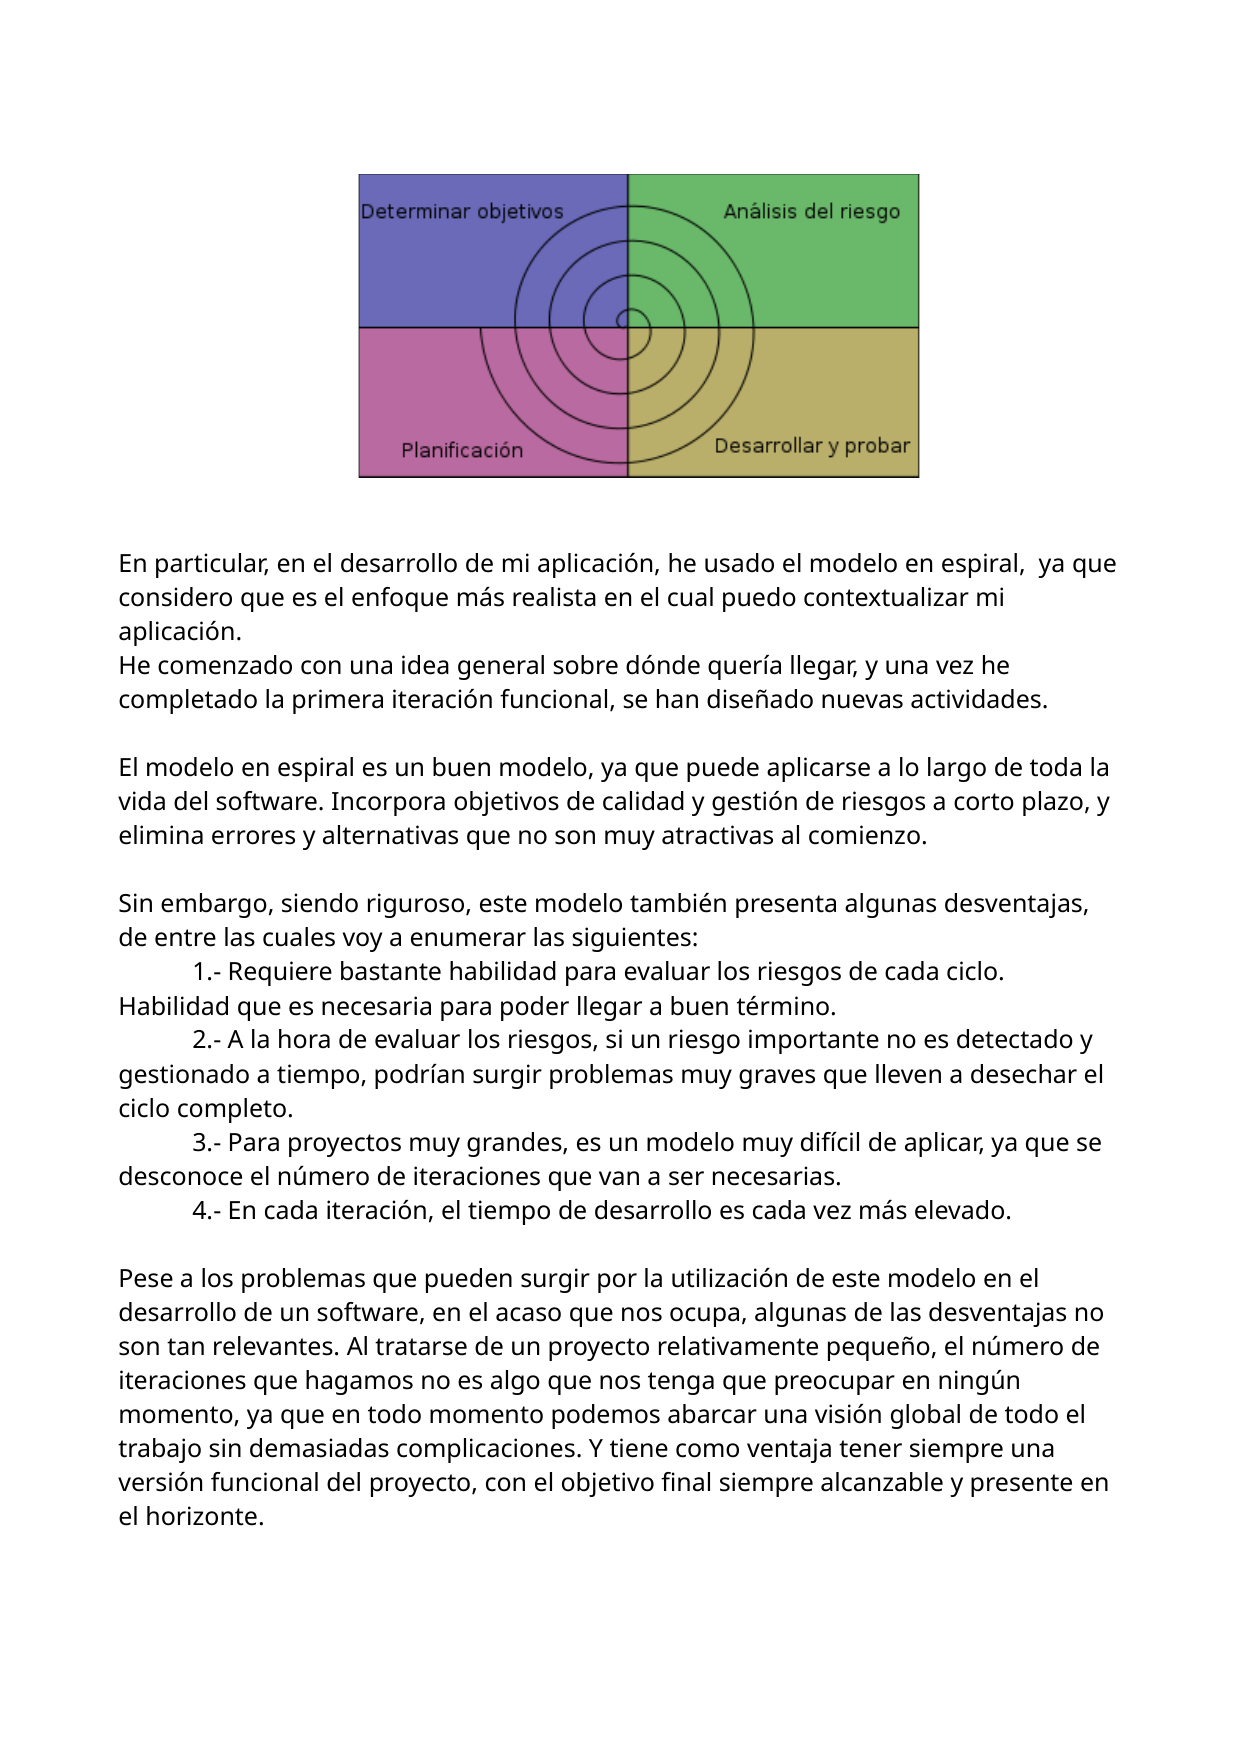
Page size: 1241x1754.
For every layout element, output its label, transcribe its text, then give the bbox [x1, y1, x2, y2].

text El modelo en espiral es un buen modelo, ya que puede aplicarse a lo largo de toda la vida del software. Incorpora objetivos de calidad y gestión de riesgos a corto plazo, y elimina errores y alternativas que no son muy atractivas al comienzo. [118, 750, 1122, 852]
text He comenzado con una idea general sobre dónde quería llegar, y una vez he completado la primera iteración funcional, se han diseñado nuevas actividades. [118, 647, 1122, 716]
text En particular, en el desarrollo de mi aplicación, he usado el modelo en espiral, ya que considero que es el enfoque más realista en el cual puedo contextualizar mi aplicación. [118, 545, 1122, 647]
text Sin embargo, siendo riguroso, este modelo también presenta algunas desventajas, de entre las cuales voy a enumerar las siguientes: [118, 886, 1122, 954]
text Pese a los problemas que pueden surgir por la utilización de este modelo en el desarrollo de un software, en el acaso que nos ocupa, algunas de las desventajas no son tan relevantes. Al tratarse de un proyecto relativamente pequeño, el número de iteraciones que hagamos no es algo que nos tenga que preocupar en ningún momento, ya que en todo momento podemos abarcar una visión global de todo el trabajo sin demasiadas complicaciones. Y tiene como ventaja tener siempre una versión funcional del proyecto, con el objetivo final siempre alcanzable y presente en el horizonte. [118, 1261, 1122, 1533]
text 1.- Requiere bastante habilidad para evaluar los riesgos de cada ciclo. Habilidad que es necesaria para poder llegar a buen término. [118, 954, 1122, 1022]
text 4.- En cada iteración, el tiempo de desarrollo es cada vez más elevado. [118, 1192, 1122, 1227]
picture [358, 174, 920, 478]
text 3.- Para proyectos muy grandes, es un modelo muy difícil de aplicar, ya que se desconoce el número de iteraciones que van a ser necesarias. [118, 1124, 1122, 1192]
text 2.- A la hora de evaluar los riesgos, si un riesgo importante no es detectado y gestionado a tiempo, podrían surgir problemas muy graves que lleven a desechar el ciclo completo. [118, 1022, 1122, 1124]
